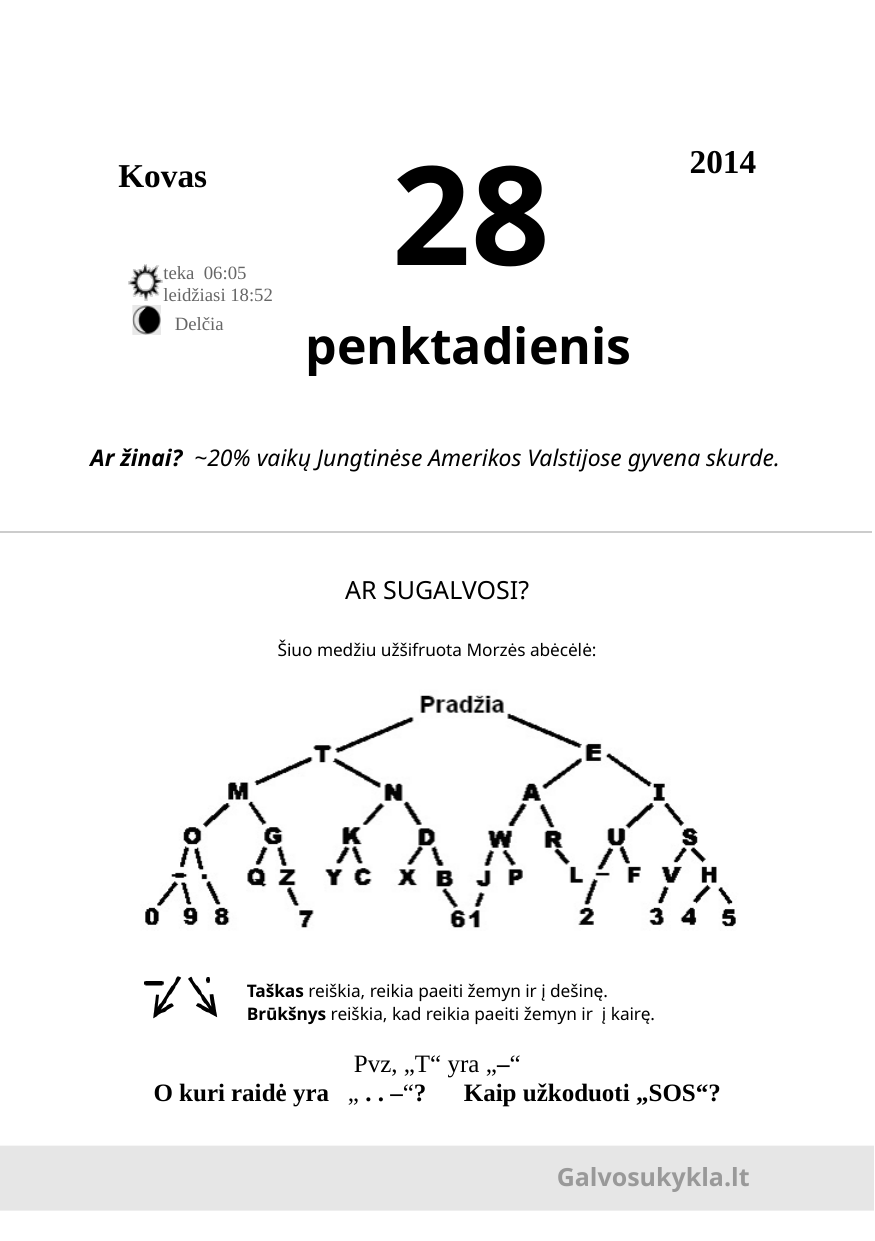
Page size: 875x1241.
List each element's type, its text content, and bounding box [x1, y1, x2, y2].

text Pvz, „T“ yra „–“ [118, 1049, 756, 1078]
text Taškas reiškia, reikia paeiti žemyn ir į dešinę. [238, 979, 756, 1002]
text AR SUGALVOSI? [118, 573, 756, 607]
table_header Kovas teka 06:05 leidžiasi 18:52 Delčia [118, 118, 298, 379]
picture [132, 958, 227, 1022]
table_header 28 penktadienis [299, 118, 638, 379]
text Brūkšnys reiškia, kad reikia paeiti žemyn ir į kairę. [238, 1002, 756, 1026]
picture [131, 661, 749, 949]
text Ar žinai? ~20% vaikų Jungtinėse Amerikos Valstijose gyvena skurde. [90, 442, 840, 473]
text Šiuo medžiu užšifruota Morzės abėcėlė: [118, 638, 756, 661]
text O kuri raidė yra „ . . –“? Kaip užkoduoti „SOS“? [118, 1078, 756, 1107]
table_header 2014 [638, 118, 756, 379]
